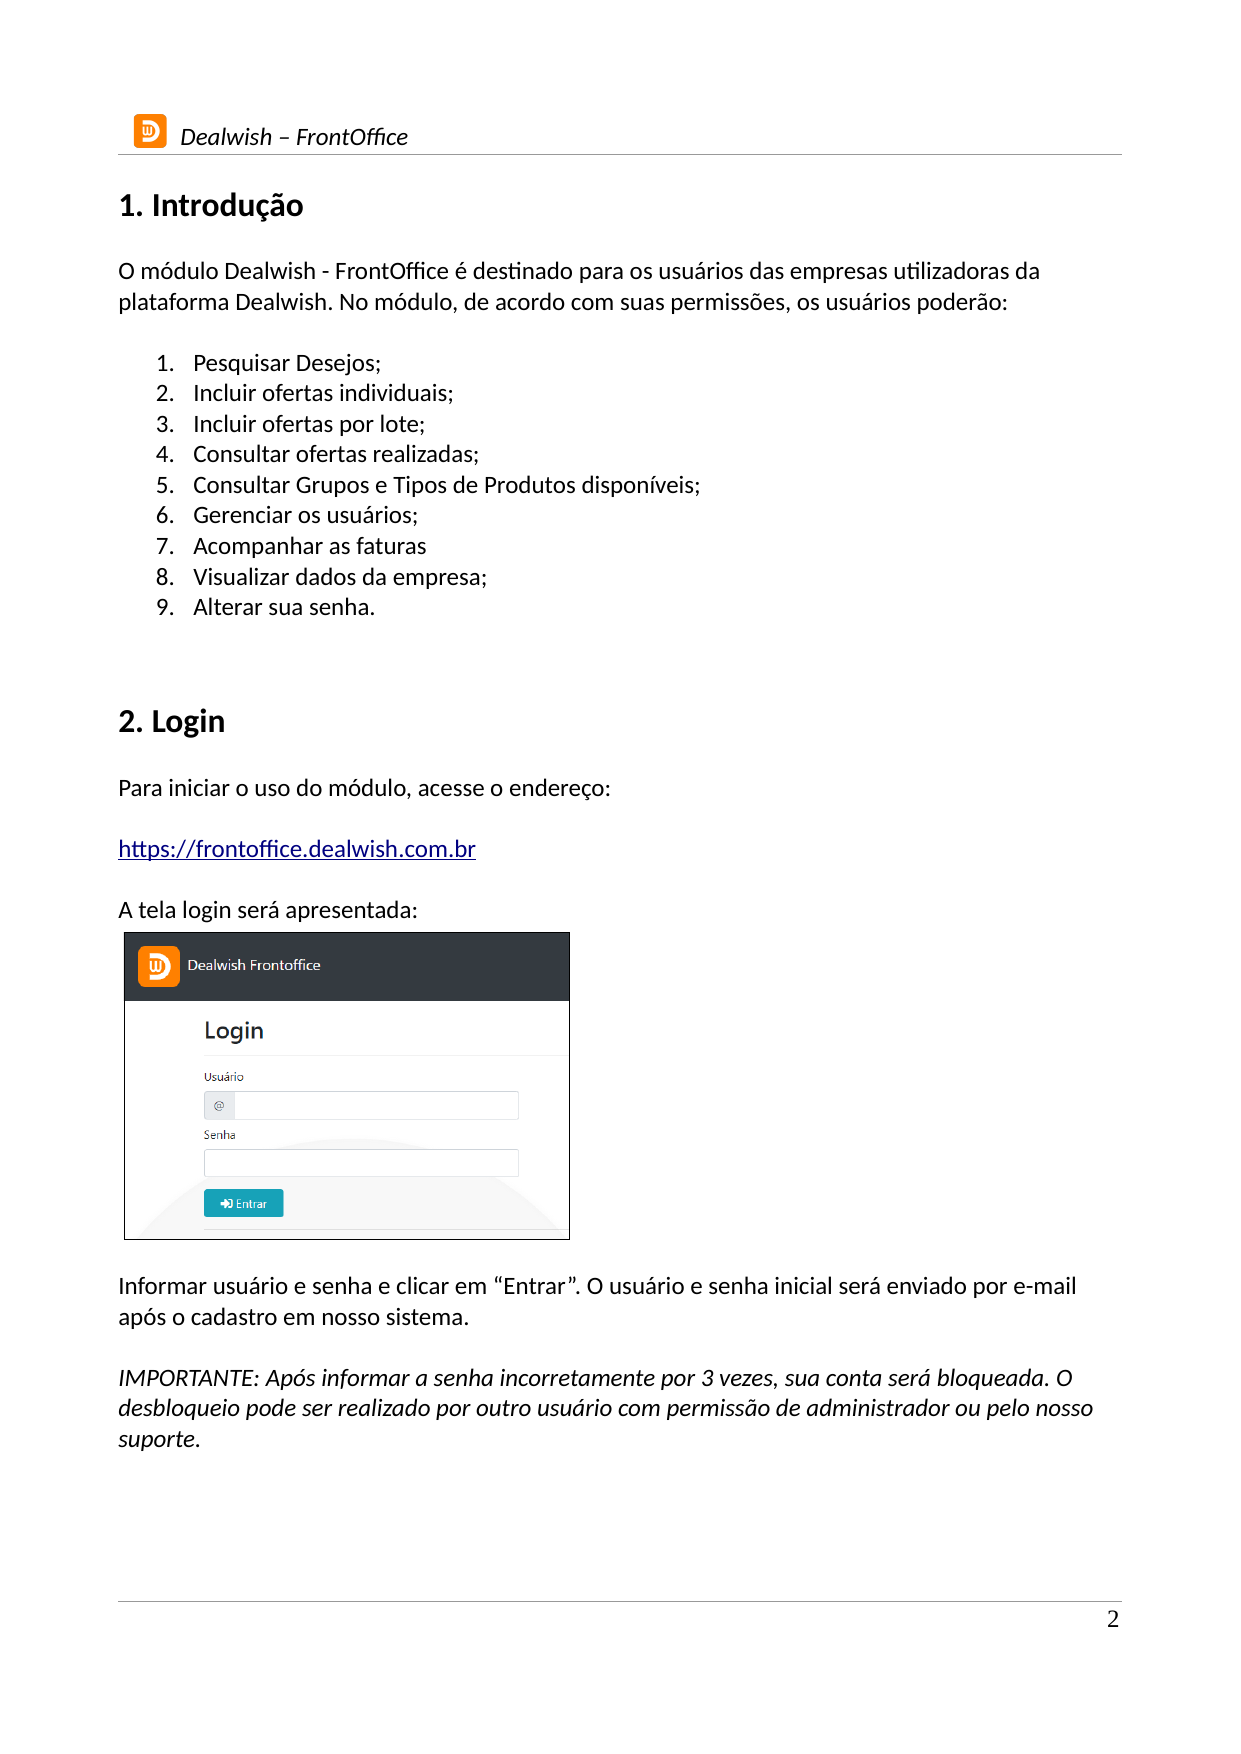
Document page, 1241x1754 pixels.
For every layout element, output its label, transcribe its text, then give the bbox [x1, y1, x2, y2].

list Gerenciar os usuários; [156, 500, 1122, 530]
picture [133, 114, 167, 148]
list Visualizar dados da empresa; [156, 561, 1122, 591]
picture [125, 933, 569, 1239]
list Incluir ofertas por lote; [156, 408, 1122, 439]
subtitle 1. Introdução [118, 184, 1122, 225]
text IMPORTANTE: Após informar a senha incorretamente por 3 vezes, sua conta será bloqueada. O desbloqueio pode ser realizado por outro usuário com permissão de administrador ou pelo nosso suporte. [118, 1362, 1122, 1453]
text A tela login será apresentada: [118, 894, 1122, 924]
text Para iniciar o uso do módulo, acesse o endereço: [118, 772, 1122, 802]
text Informar usuário e senha e clicar em “Entrar”. O usuário e senha inicial será enviado por e-mail após o cadastro em nosso sistema. [118, 1270, 1122, 1331]
list Alterar sua senha. [156, 591, 1122, 622]
list Incluir ofertas individuais; [156, 378, 1122, 408]
text https://frontoffice.dealwish.com.br [118, 833, 1122, 863]
list Acompanhar as faturas [156, 530, 1122, 561]
text O módulo Dealwish - FrontOffice é destinado para os usuários das empresas utilizadoras da plataforma Dealwish. No módulo, de acordo com suas permissões, os usuários poderão: [118, 256, 1122, 317]
subtitle 2. Login [118, 700, 1122, 741]
list Consultar Grupos e Tipos de Produtos disponíveis; [156, 469, 1122, 500]
list Consultar ofertas realizadas; [156, 439, 1122, 469]
list Pesquisar Desejos; [156, 347, 1122, 378]
